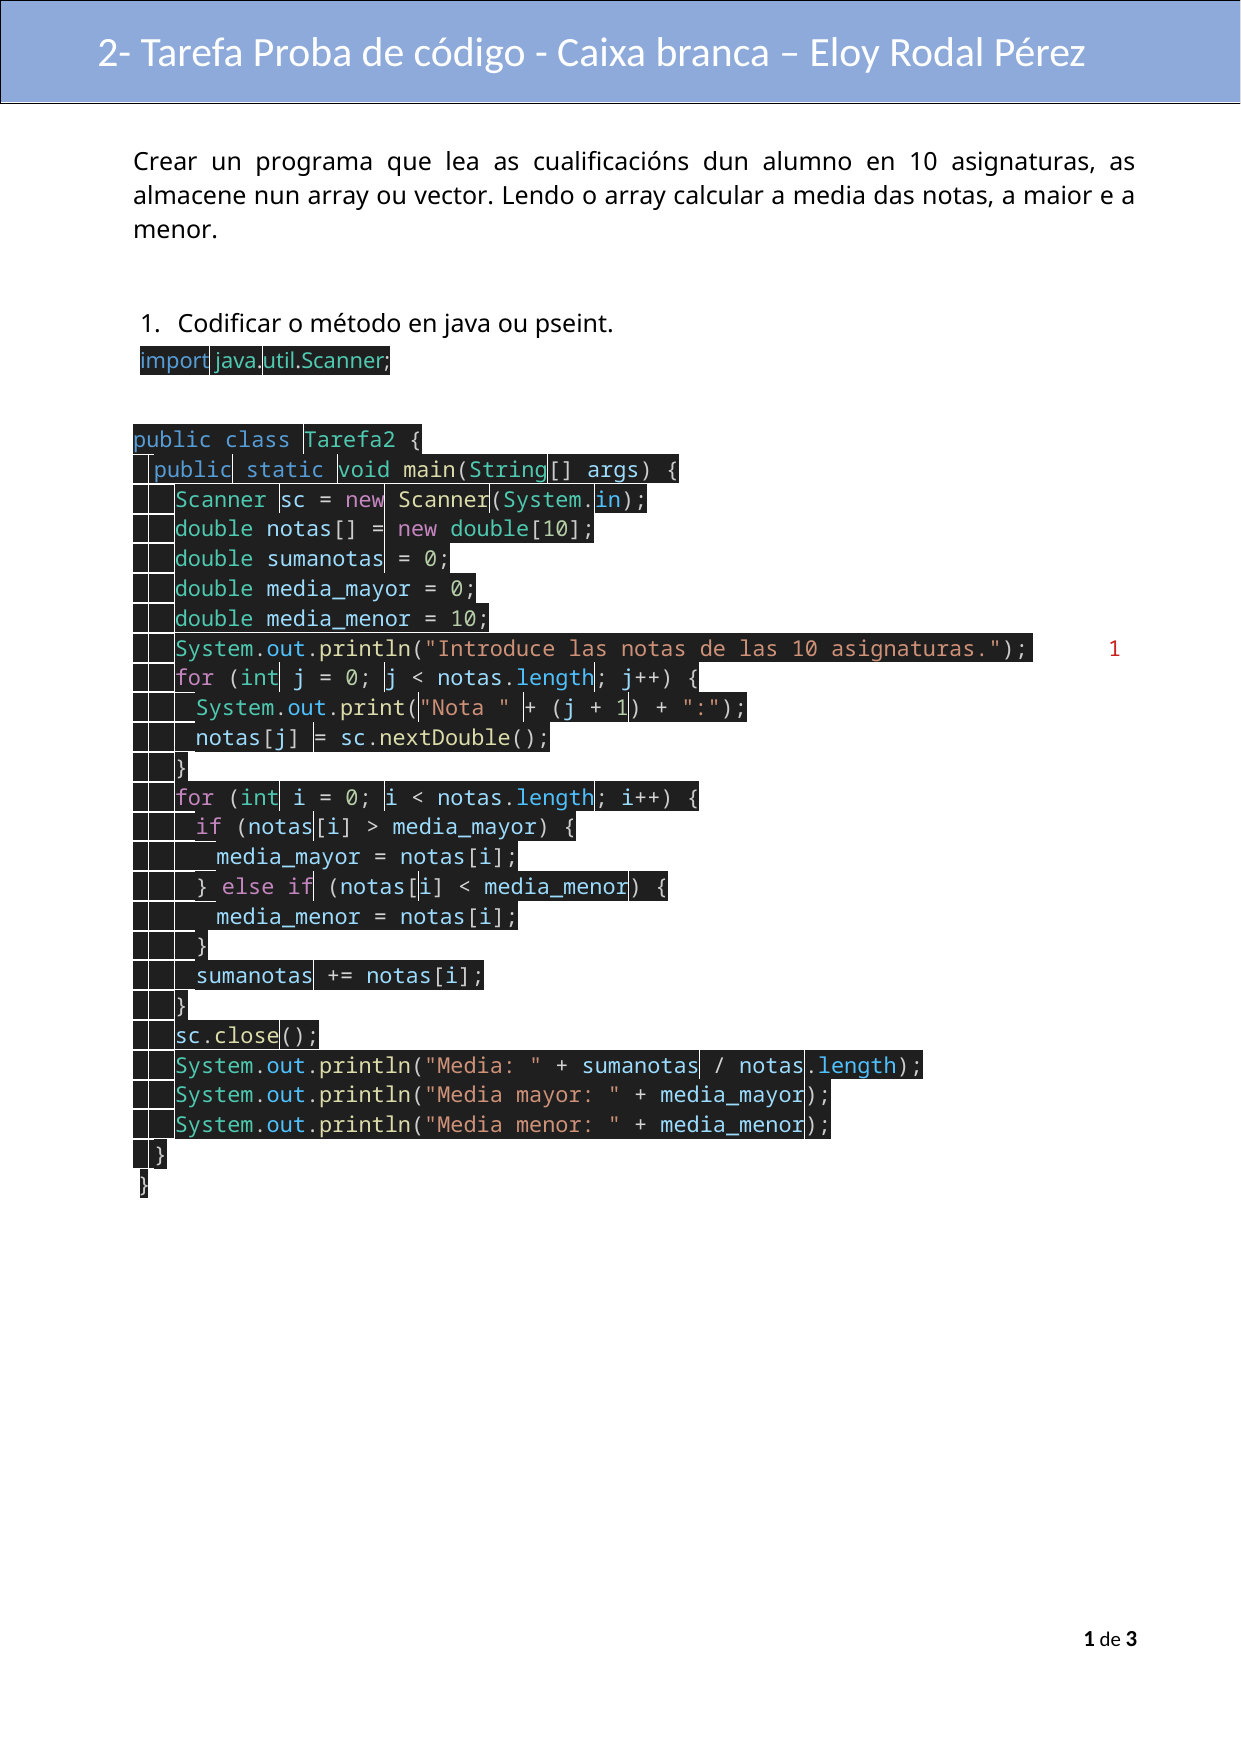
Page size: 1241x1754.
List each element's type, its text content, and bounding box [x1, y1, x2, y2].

text } else if (notas[i] < media_menor) { [133, 871, 1137, 901]
text double notas[] = new double[10]; [133, 513, 1137, 543]
text double sumanotas = 0; [133, 543, 1137, 573]
text sumanotas += notas[i]; [133, 960, 1137, 990]
text System.out.println("Media menor: " + media_menor); [133, 1109, 1137, 1139]
text for (int j = 0; j < notas.length; j++) { [133, 662, 1137, 692]
text } [133, 1139, 1137, 1169]
text System.out.println("Media: " + sumanotas / notas.length); [133, 1049, 1137, 1079]
list Codificar o método en java ou pseint. [140, 305, 1137, 339]
text } [133, 990, 1137, 1020]
text import java.util.Scanner; [140, 346, 1137, 375]
text for (int i = 0; i < notas.length; i++) { [133, 781, 1137, 811]
text double media_mayor = 0; [133, 573, 1137, 603]
text media_mayor = notas[i]; [133, 841, 1137, 871]
text Scanner sc = new Scanner(System.in); [133, 483, 1137, 513]
text if (notas[i] > media_mayor) { [133, 811, 1137, 841]
text } [140, 1169, 1137, 1198]
text notas[j] = sc.nextDouble(); [133, 722, 1137, 752]
text } [133, 752, 1137, 781]
text } [133, 930, 1137, 960]
text sc.close(); [133, 1020, 1137, 1049]
text public static void main(String[] args) { [133, 454, 1137, 483]
text media_menor = notas[i]; [133, 901, 1137, 930]
text Crear un programa que lea as cualificacións dun alumno en 10 asignaturas, as almacene nun array ou vector. Lendo o array calcular a media das notas, a maior e a menor. [133, 144, 1137, 246]
text System.out.println("Introduce las notas de las 10 asignaturas."); 1 [133, 632, 1137, 662]
text double media_menor = 10; [133, 603, 1137, 632]
text System.out.println("Media mayor: " + media_mayor); [133, 1079, 1137, 1109]
text public class Tarefa2 { [133, 424, 1137, 454]
text System.out.print("Nota " + (j + 1) + ":"); [133, 692, 1137, 722]
